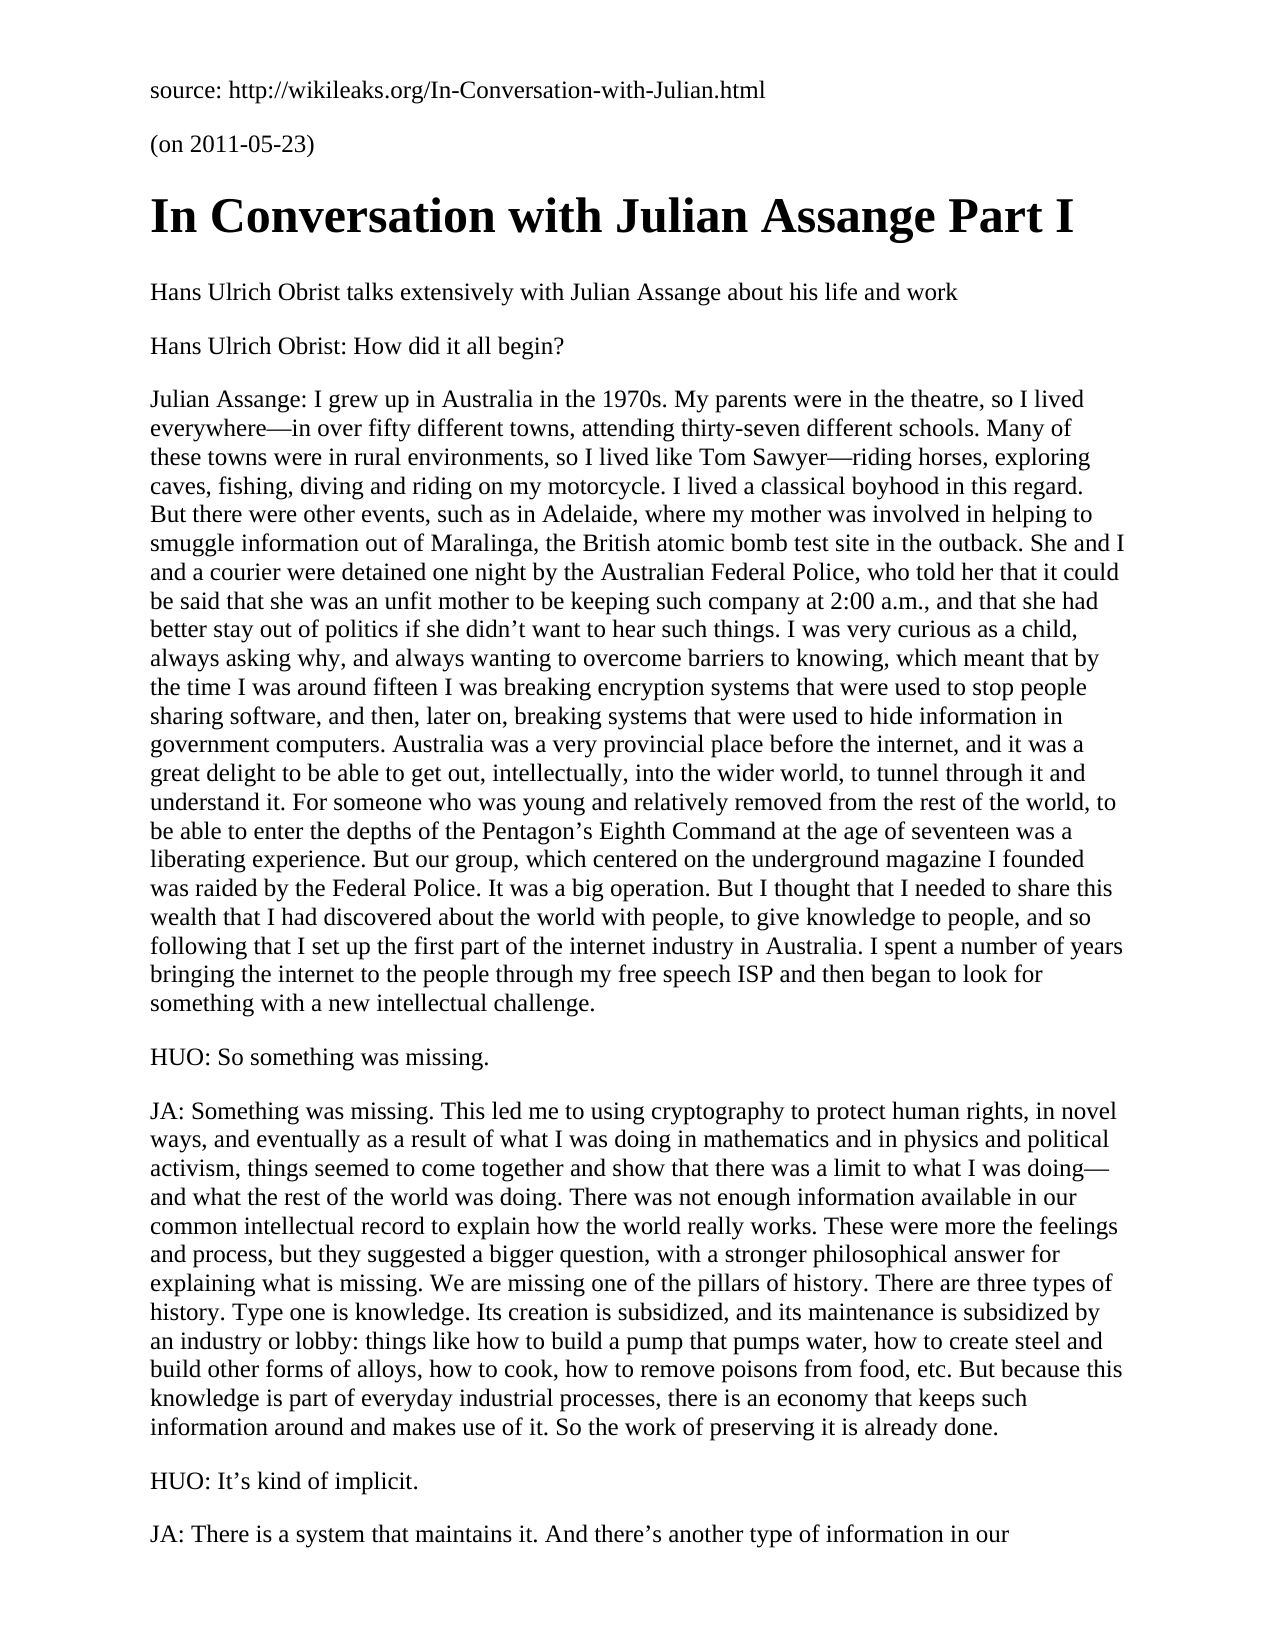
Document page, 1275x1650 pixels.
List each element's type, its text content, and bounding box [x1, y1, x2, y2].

text HUO: So something was missing. [150, 1042, 1125, 1071]
text Julian Assange: I grew up in Australia in the 1970s. My parents were in the theatre, so I lived everywhere—in over fifty different towns, attending thirty-seven different schools. Many of these towns were in rural environments, so I lived like Tom Sawyer—riding horses, exploring caves, fishing, diving and riding on my motorcycle. I lived a classical boyhood in this regard. But there were other events, such as in Adelaide, where my mother was involved in helping to smuggle information out of Maralinga, the British atomic bomb test site in the outback. She and I and a courier were detained one night by the Australian Federal Police, who told her that it could be said that she was an unfit mother to be keeping such company at 2:00 a.m., and that she had better stay out of politics if she didn’t want to hear such things. I was very curious as a child, always asking why, and always wanting to overcome barriers to knowing, which meant that by the time I was around fifteen I was breaking encryption systems that were used to stop people sharing software, and then, later on, breaking systems that were used to hide information in government computers. Australia was a very provincial place before the internet, and it was a great delight to be able to get out, intellectually, into the wider world, to tunnel through it and understand it. For someone who was young and relatively removed from the rest of the world, to be able to enter the depths of the Pentagon’s Eighth Command at the age of seventeen was a liberating experience. But our group, which centered on the underground magazine I founded was raided by the Federal Police. It was a big operation. But I thought that I needed to share this wealth that I had discovered about the world with people, to give knowledge to people, and so following that I set up the first part of the internet industry in Australia. I spent a number of years bringing the internet to the people through my free speech ISP and then began to look for something with a new intellectual challenge. [150, 384, 1125, 1017]
text Hans Ulrich Obrist: How did it all begin? [150, 331, 1125, 359]
text (on 2011-05-23) [150, 129, 1125, 157]
text In Conversation with Julian Assange Part I [150, 186, 1125, 244]
text JA: There is a system that maintains it. And there’s another type of information in our [150, 1519, 1125, 1548]
text HUO: It’s kind of implicit. [150, 1466, 1125, 1494]
text source: http://wikileaks.org/In-Conversation-with-Julian.html [150, 75, 1125, 104]
text Hans Ulrich Obrist talks extensively with Julian Assange about his life and work [150, 277, 1125, 306]
text JA: Something was missing. This led me to using cryptography to protect human rights, in novel ways, and eventually as a result of what I was doing in mathematics and in physics and political activism, things seemed to come together and show that there was a limit to what I was doing—and what the rest of the world was doing. There was not enough information available in our common intellectual record to explain how the world really works. These were more the feelings and process, but they suggested a bigger question, with a stronger philosophical answer for explaining what is missing. We are missing one of the pillars of history. There are three types of history. Type one is knowledge. Its creation is subsidized, and its maintenance is subsidized by an industry or lobby: things like how to build a pump that pumps water, how to create steel and build other forms of alloys, how to cook, how to remove poisons from food, etc. But because this knowledge is part of everyday industrial processes, there is an economy that keeps such information around and makes use of it. So the work of preserving it is already done. [150, 1096, 1125, 1441]
